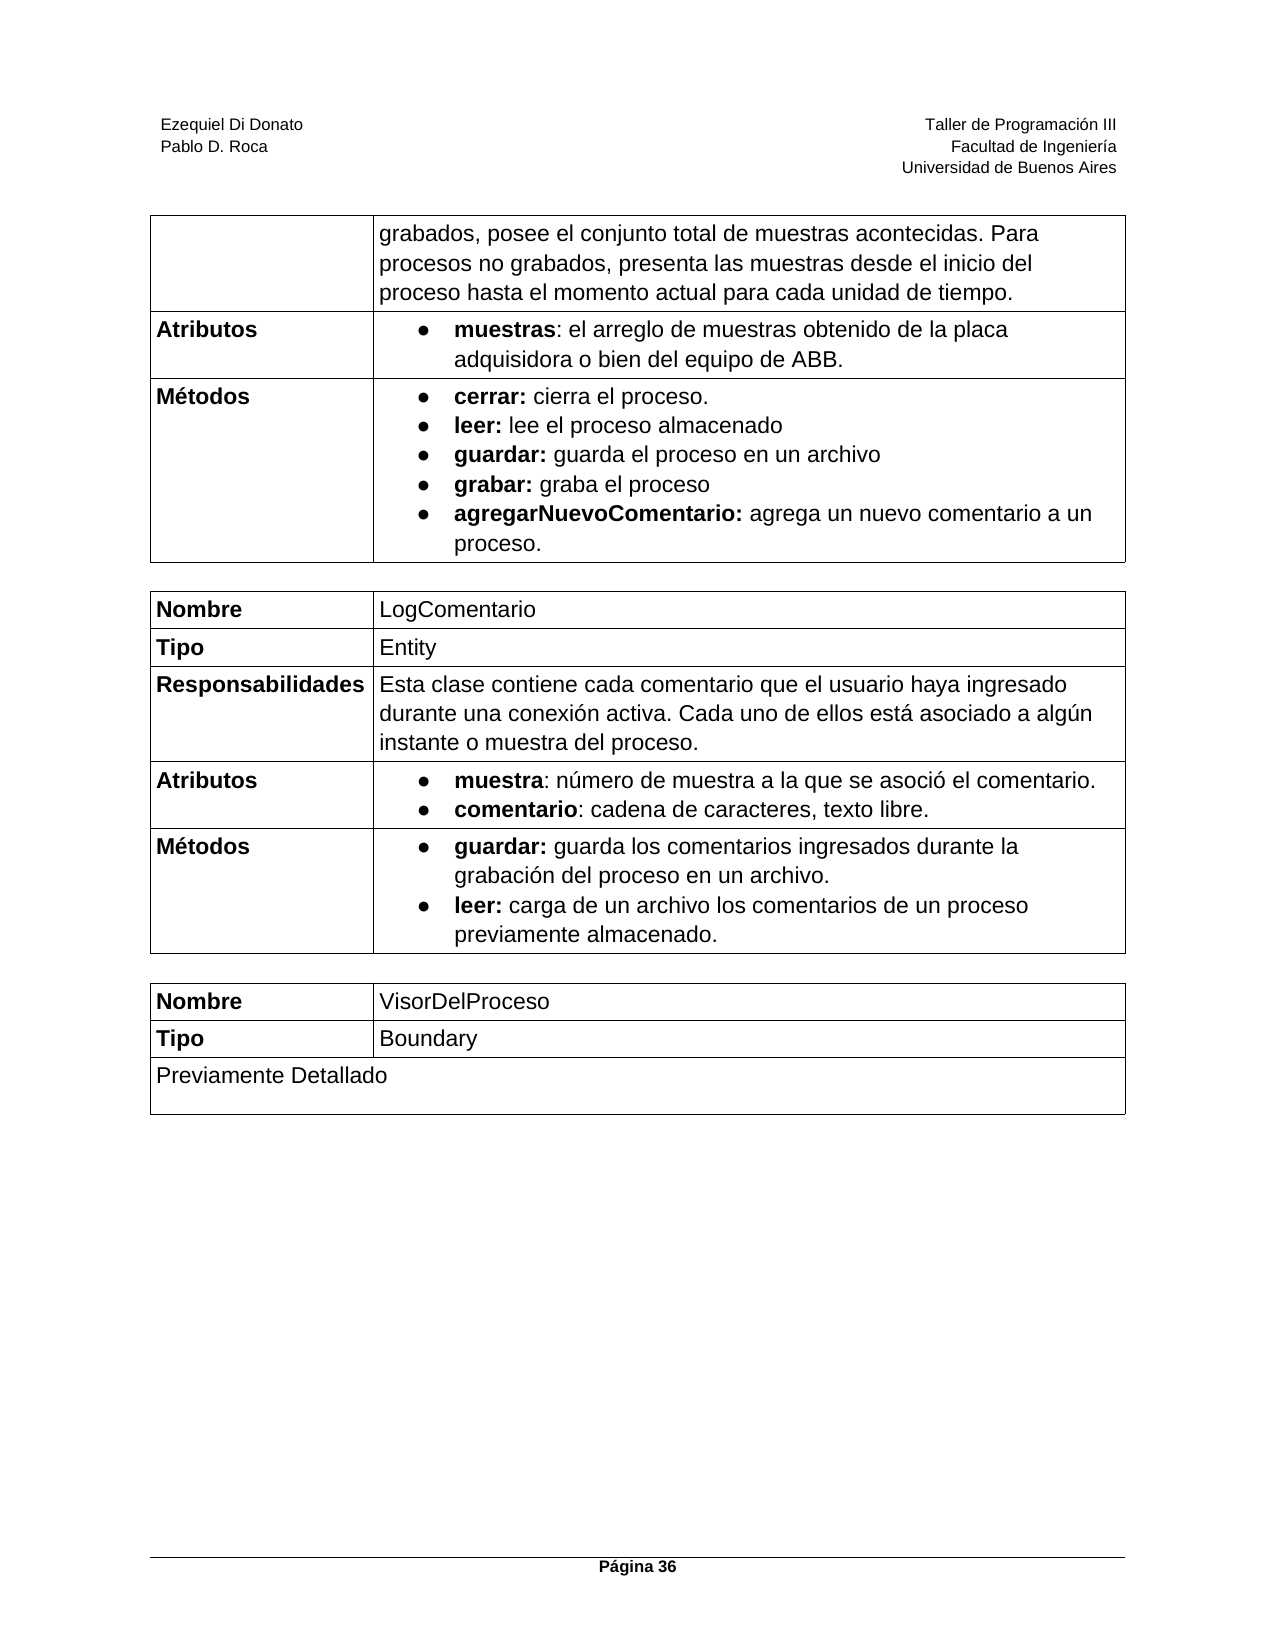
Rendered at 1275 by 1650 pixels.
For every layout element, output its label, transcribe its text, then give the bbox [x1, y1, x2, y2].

table_cell muestras: el arreglo de muestras obtenido de la placa adquisidora o bien del equipo de ABB. [374, 312, 1125, 378]
table_cell cerrar: cierra el proceso. leer: lee el proceso almacenado guardar: guarda el proceso en un archivo grabar: graba el proceso agregarNuevoComentario: agrega un nuevo comentario a un proceso. [374, 379, 1125, 562]
table_cell muestra: número de muestra a la que se asoció el comentario. comentario: cadena de caracteres, texto libre. [374, 762, 1125, 828]
table_header LogComentario [374, 592, 1125, 628]
table_cell Métodos [151, 829, 373, 953]
table_cell Boundary [374, 1021, 1125, 1057]
table_header Nombre [151, 984, 373, 1020]
table_cell Tipo [151, 1021, 373, 1057]
table_cell Responsabilidades [151, 667, 373, 761]
table_cell Atributos [151, 762, 373, 828]
table_header Nombre [151, 592, 373, 628]
table_cell Entity [374, 629, 1125, 666]
table_cell [151, 216, 373, 311]
table_cell Métodos [151, 379, 373, 562]
table_cell Esta clase contiene cada comentario que el usuario haya ingresado durante una conexión activa. Cada uno de ellos está asociado a algún instante o muestra del proceso. [374, 667, 1125, 761]
table_cell Tipo [151, 629, 373, 666]
table_header VisorDelProceso [374, 984, 1125, 1020]
table_cell Atributos [151, 312, 373, 378]
table_cell Previamente Detallado [151, 1058, 1125, 1114]
table_cell guardar: guarda los comentarios ingresados durante la grabación del proceso en un archivo. leer: carga de un archivo los comentarios de un proceso previamente almacenado. [374, 829, 1125, 953]
table_cell grabados, posee el conjunto total de muestras acontecidas. Para procesos no grabados, presenta las muestras desde el inicio del proceso hasta el momento actual para cada unidad de tiempo. [374, 216, 1125, 311]
